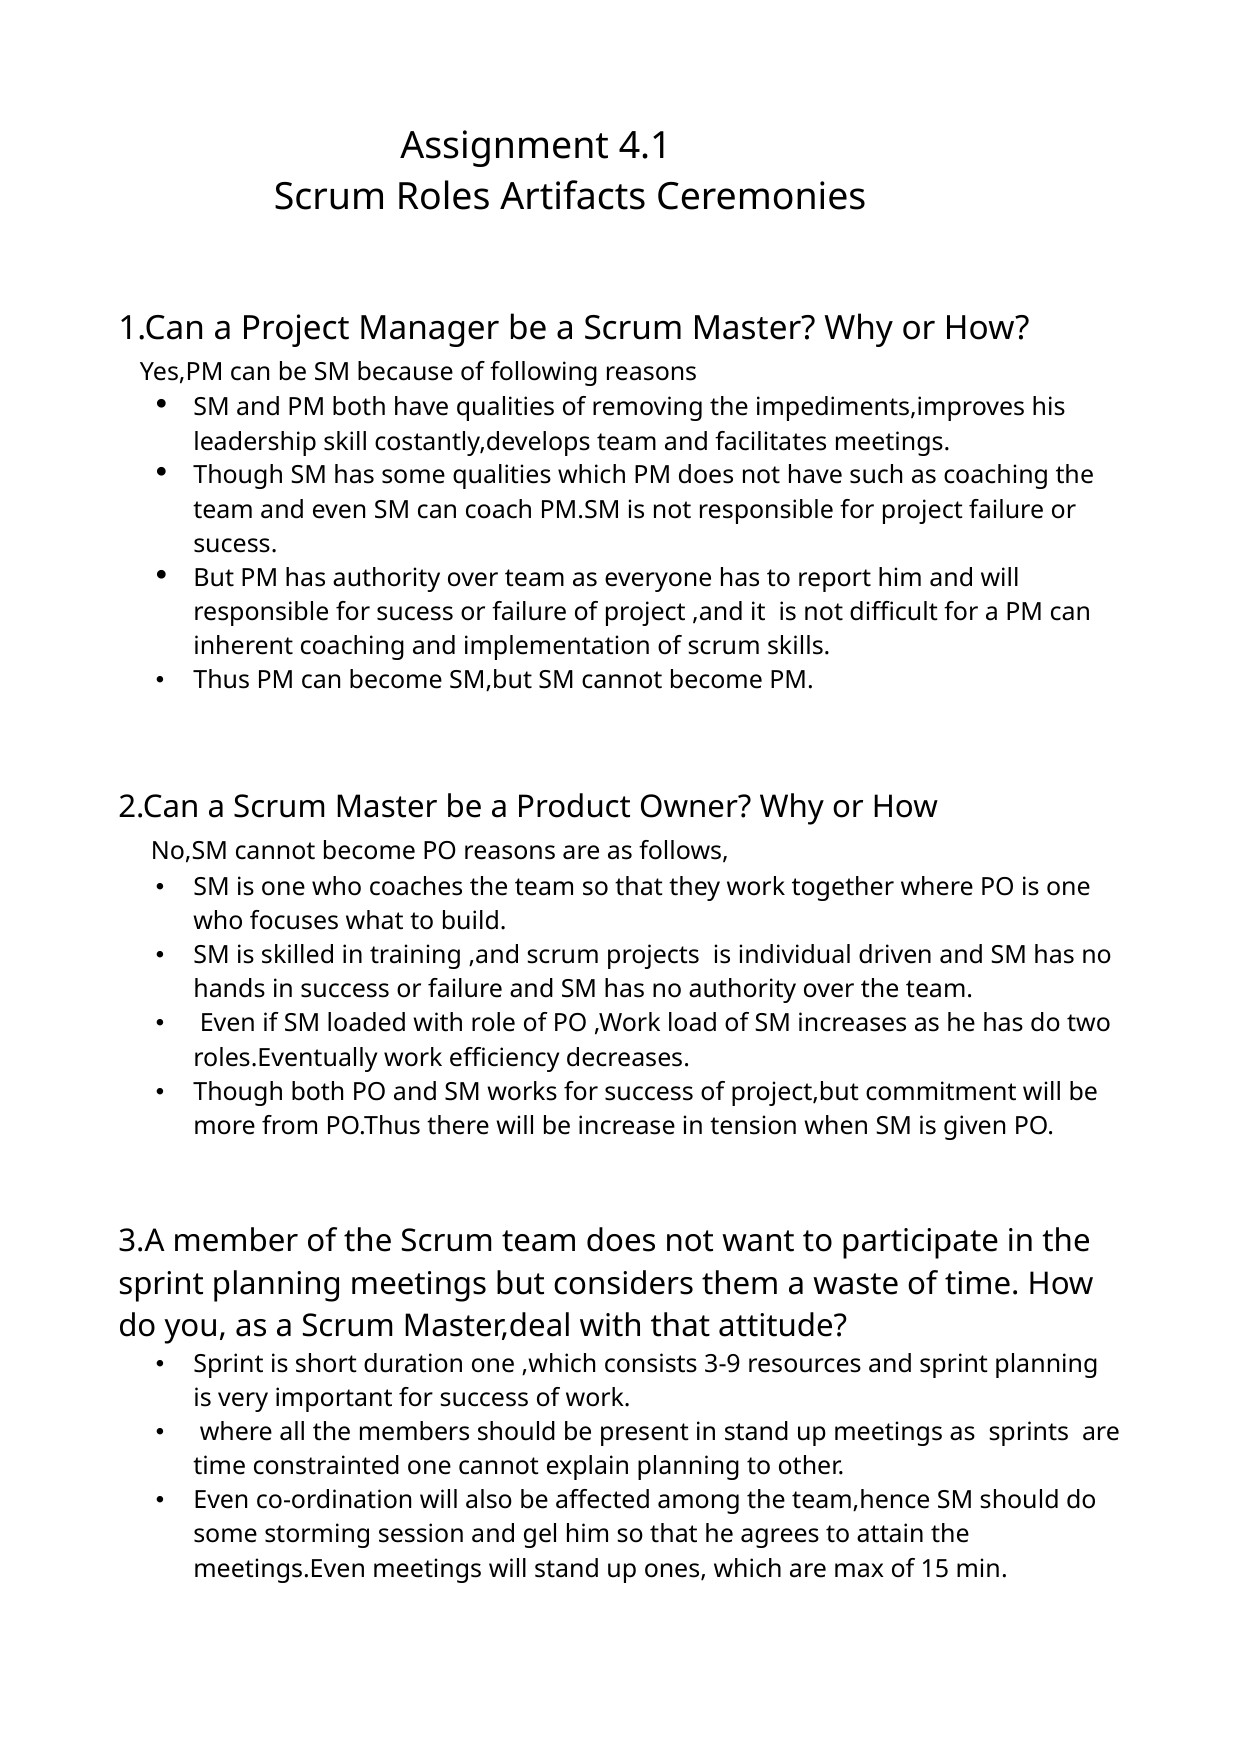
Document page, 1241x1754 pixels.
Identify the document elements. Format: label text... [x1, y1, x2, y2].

text No,SM cannot become PO reasons are as follows, [118, 826, 1122, 869]
list Even co-ordination will also be affected among the team,hence SM should do some storming session and gel him so that he agrees to attain the meetings.Even meetings will stand up ones, which are max of 15 min. [156, 1482, 1122, 1584]
list Thus PM can become SM,but SM cannot become PM. [156, 662, 1122, 696]
text Scrum Roles Artifacts Ceremonies [118, 169, 1122, 220]
list Though both PO and SM works for success of project,but commitment will be more from PO.Thus there will be increase in tension when SM is given PO. [156, 1073, 1122, 1141]
list But PM has authority over team as everyone has to report him and will responsible for sucess or failure of project ,and it is not difficult for a PM can inherent coaching and implementation of scrum skills. [156, 559, 1122, 662]
list where all the members should be present in stand up meetings as sprints are time constrainted one cannot explain planning to other. [156, 1414, 1122, 1482]
list SM and PM both have qualities of removing the impediments,improves his leadership skill costantly,develops team and facilitates meetings. [156, 389, 1122, 457]
text 2.Can a Scrum Master be a Product Owner? Why or How [118, 784, 1122, 826]
list Even if SM loaded with role of PO ,Work load of SM increases as he has do two roles.Eventually work efficiency decreases. [156, 1005, 1122, 1073]
list Though SM has some qualities which PM does not have such as coaching the team and even SM can coach PM.SM is not responsible for project failure or sucess. [156, 457, 1122, 559]
text 3.A member of the Scrum team does not want to participate in the sprint planning meetings but considers them a waste of time. How do you, as a Scrum Master,deal with that attitude? [118, 1218, 1122, 1346]
list Sprint is short duration one ,which consists 3-9 resources and sprint planning is very important for success of work. [156, 1346, 1122, 1414]
text 1.Can a Project Manager be a Scrum Master? Why or How? [118, 304, 1122, 349]
text Assignment 4.1 [118, 118, 1122, 169]
text Yes,PM can be SM because of following reasons [118, 349, 1122, 389]
list SM is skilled in training ,and scrum projects is individual driven and SM has no hands in success or failure and SM has no authority over the team. [156, 937, 1122, 1005]
list SM is one who coaches the team so that they work together where PO is one who focuses what to build. [156, 869, 1122, 937]
